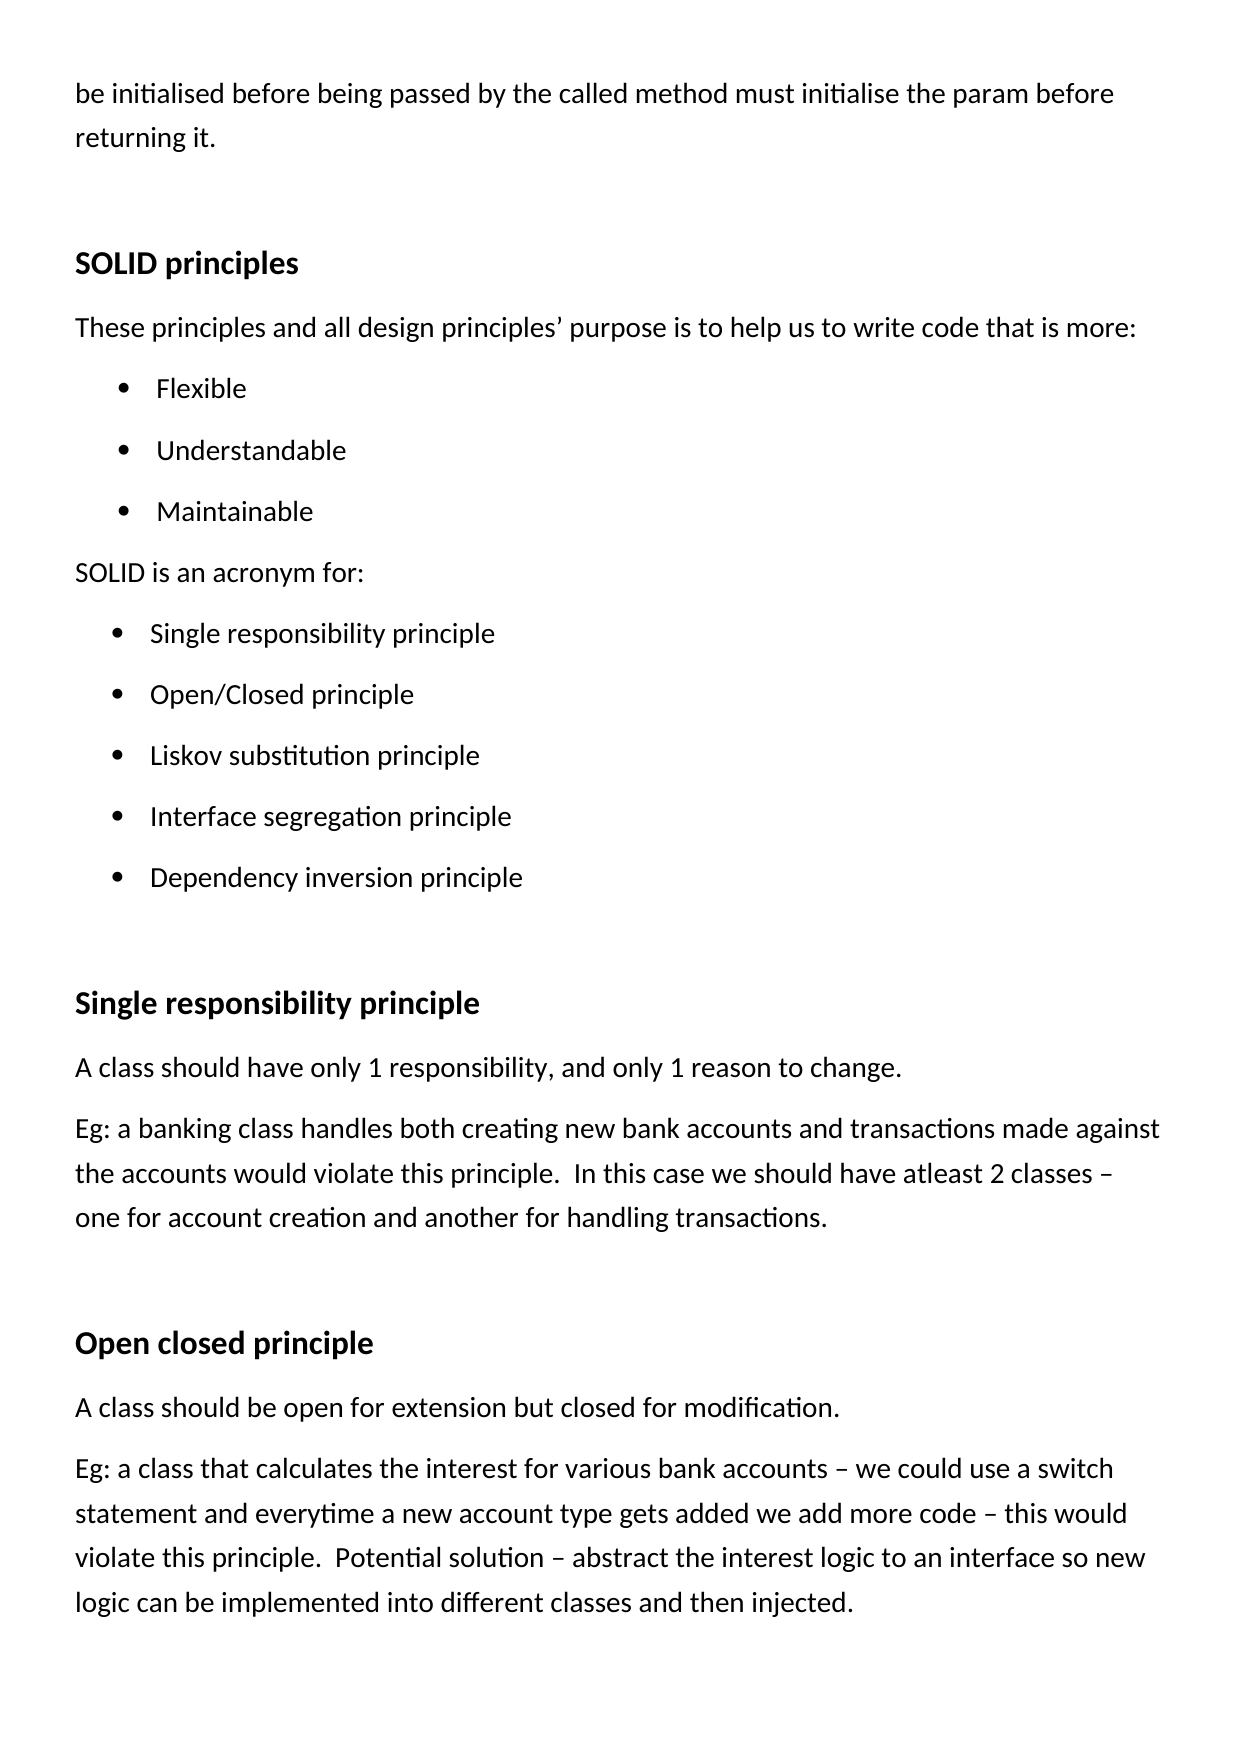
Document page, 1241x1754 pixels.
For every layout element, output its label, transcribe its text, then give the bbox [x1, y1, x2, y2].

text SOLID principles [75, 242, 1165, 282]
text These principles and all design principles’ purpose is to help us to write code that is more: [75, 309, 1165, 345]
text Open closed principle [75, 1322, 1165, 1362]
list Understandable [119, 432, 1165, 467]
list Flexible [119, 370, 1165, 406]
text Eg: a banking class handles both creating new bank accounts and transactions made against the accounts would violate this principle. In this case we should have atleast 2 classes – one for account creation and another for handling transactions. [75, 1111, 1165, 1235]
text SOLID is an acronym for: [75, 554, 1165, 589]
text Single responsibility principle [75, 982, 1165, 1023]
list Single responsibility principle [112, 615, 1165, 651]
text A class should have only 1 responsibility, and only 1 reason to change. [75, 1049, 1165, 1085]
text Eg: a class that calculates the interest for various bank accounts – we could use a switch statement and everytime a new account type gets added we add more code – this would violate this principle. Potential solution – abstract the interest logic to an interface so new logic can be implemented into different classes and then injected. [75, 1450, 1165, 1619]
text be initialised before being passed by the called method must initialise the param before returning it. [75, 75, 1165, 155]
list Maintainable [119, 493, 1165, 528]
list Liskov substitution principle [112, 737, 1165, 773]
text A class should be open for extension but closed for modification. [75, 1389, 1165, 1425]
list Open/Closed principle [112, 676, 1165, 712]
list Interface segregation principle [112, 798, 1165, 834]
list Dependency inversion principle [112, 859, 1165, 895]
